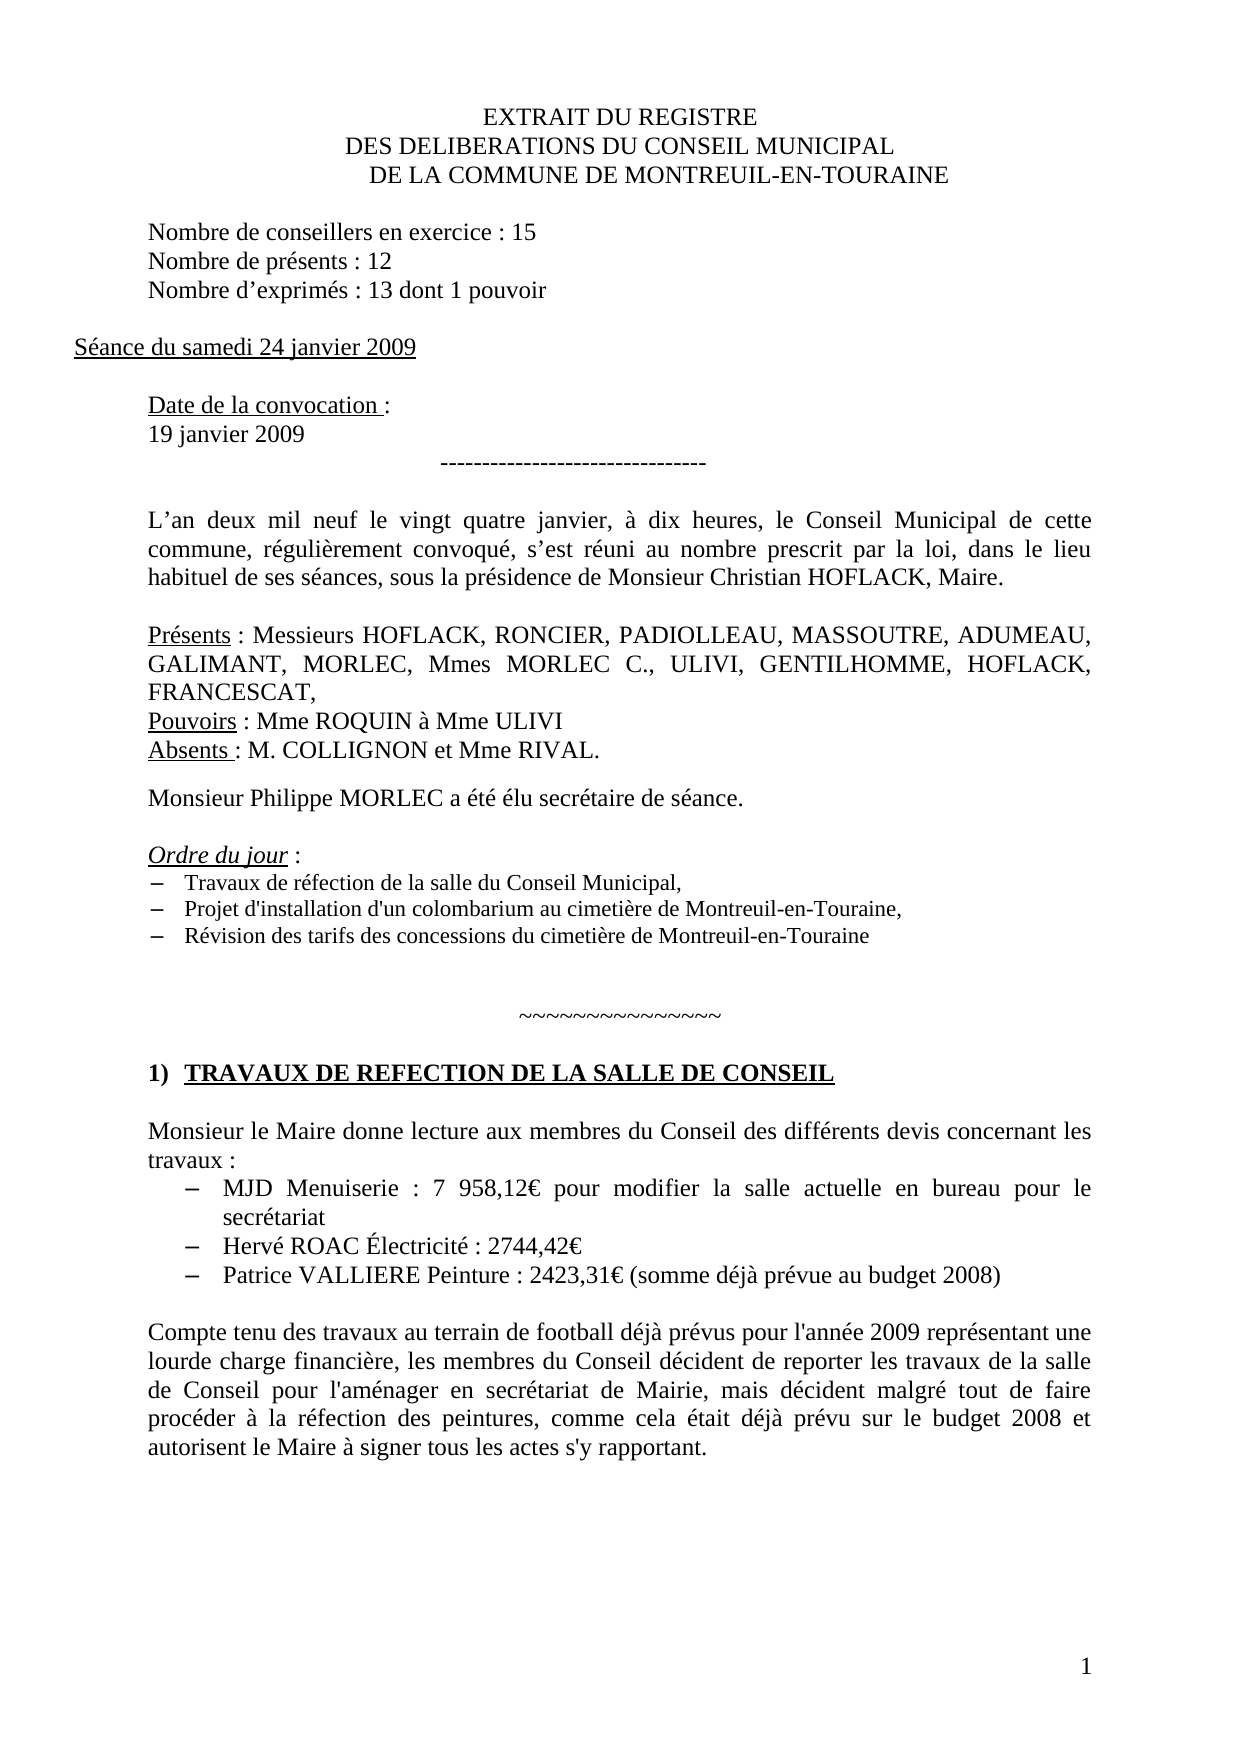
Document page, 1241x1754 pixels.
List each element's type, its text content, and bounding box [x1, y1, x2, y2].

text Séance du samedi 24 janvier 2009 [54, 332, 1092, 361]
text Absents : M. COLLIGNON et Mme RIVAL. [148, 735, 1092, 764]
text DES DELIBERATIONS DU CONSEIL MUNICIPAL [148, 131, 1092, 160]
text DE LA COMMUNE DE MONTREUIL-EN-TOURAINE [295, 160, 1144, 189]
text L’an deux mil neuf le vingt quatre janvier, à dix heures, le Conseil Municipal de cette commune, régulièrement convoqué, s’est réuni au nombre prescrit par la loi, dans le lieu habituel de ses séances, sous la présidence de Monsieur Christian HOFLACK, Maire. [148, 505, 1092, 591]
text ~~~~~~~~~~~~~~~ [148, 1001, 1092, 1030]
text Pouvoirs : Mme ROQUIN à Mme ULIVI [148, 706, 1092, 735]
list Travaux de réfection de la salle du Conseil Municipal, [151, 869, 1092, 896]
text Monsieur Philippe MORLEC a été élu secrétaire de séance. [148, 783, 1092, 812]
text -------------------------------- [54, 447, 1092, 476]
text Date de la convocation : [54, 390, 1092, 419]
list Révision des tarifs des concessions du cimetière de Montreuil-en-Touraine [151, 922, 1092, 948]
list Patrice VALLIERE Peinture : 2423,31€ (somme déjà prévue au budget 2008) [185, 1260, 1092, 1288]
text Monsieur le Maire donne lecture aux membres du Conseil des différents devis concernant les travaux : [148, 1116, 1092, 1173]
list Hervé ROAC Électricité : 2744,42€ [185, 1231, 1092, 1260]
text Compte tenu des travaux au terrain de football déjà prévus pour l'année 2009 représentant une lourde charge financière, les membres du Conseil décident de reporter les travaux de la salle de Conseil pour l'aménager en secrétariat de Mairie, mais décident malgré tout de faire procéder à la réfection des peintures, comme cela était déjà prévu sur le budget 2008 et autorisent le Maire à signer tous les actes s'y rapportant. [148, 1317, 1092, 1461]
text Ordre du jour : [148, 840, 1092, 869]
list MJD Menuiserie : 7 958,12€ pour modifier la salle actuelle en bureau pour le secrétariat [185, 1173, 1092, 1231]
text Nombre de conseillers en exercice : 15 [148, 217, 1092, 246]
text Présents : Messieurs HOFLACK, RONCIER, PADIOLLEAU, MASSOUTRE, ADUMEAU, GALIMANT, MORLEC, Mmes MORLEC C., ULIVI, GENTILHOMME, HOFLACK, FRANCESCAT, [148, 620, 1092, 706]
list Projet d'installation d'un colombarium au cimetière de Montreuil-en-Touraine, [151, 896, 1092, 922]
text Nombre d’exprimés : 13 dont 1 pouvoir [54, 275, 1092, 304]
text EXTRAIT DU REGISTRE [148, 102, 1092, 131]
text 19 janvier 2009 [54, 419, 1092, 447]
list TRAVAUX DE REFECTION DE LA SALLE DE CONSEIL [148, 1058, 1092, 1087]
text Nombre de présents : 12 [54, 246, 1092, 275]
